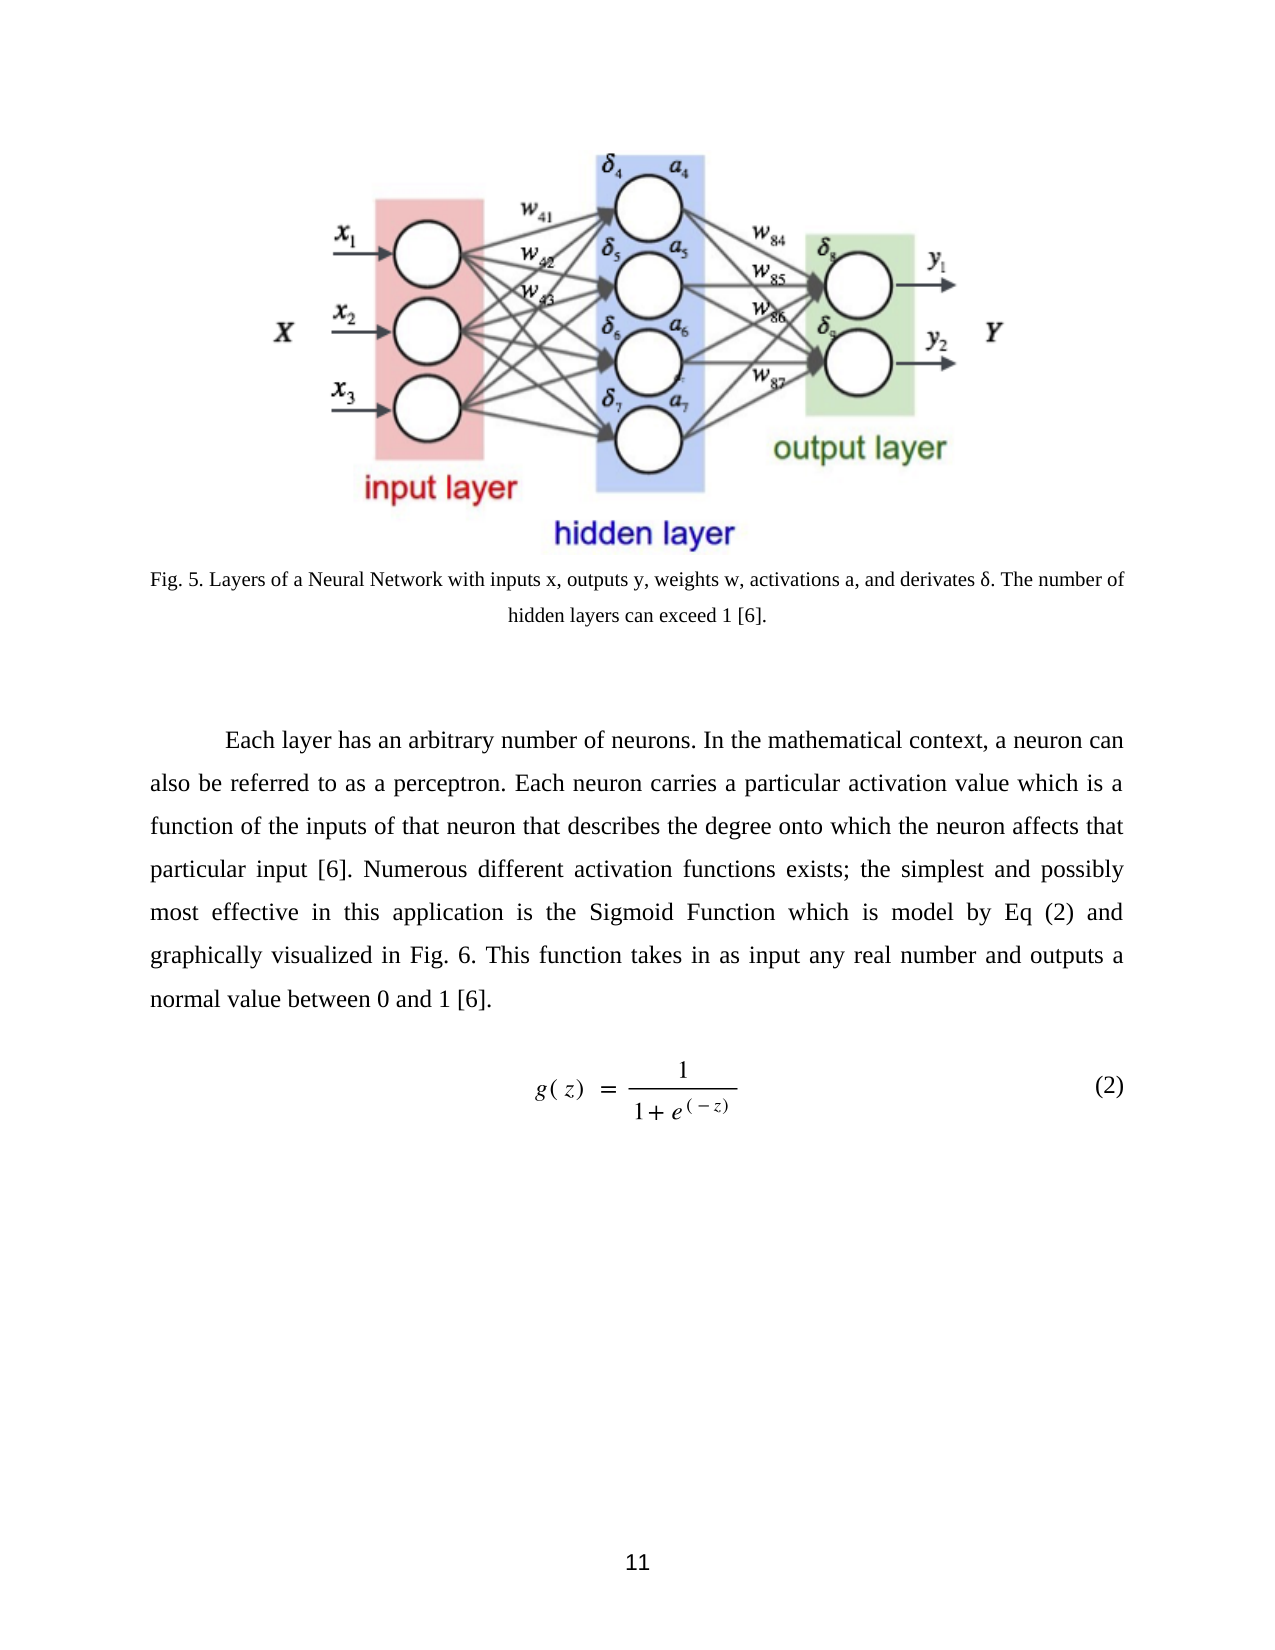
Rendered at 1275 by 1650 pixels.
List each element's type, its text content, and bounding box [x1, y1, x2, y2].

text Each layer has an arbitrary number of neurons. In the mathematical context, a neuron can also be referred to as a perceptron. Each neuron carries a particular activation value which is a function of the inputs of that neuron that describes the degree onto which the neuron affects that particular input [6]. Numerous different activation functions exists; the simplest and possibly most effective in this application is the Sigmoid Function which is model by Eq (2) and graphically visualized in Fig. 6. This function takes in as input any real number and outputs a normal value between 0 and 1 [6]. [150, 682, 1125, 1012]
text [450, 1070, 535, 1099]
picture [263, 150, 1012, 555]
text Fig. 5. Layers of a Neural Network with inputs x, outputs y, weights w, activations a, and derivates δ. The number of hidden layers can exceed 1 [6]. [150, 150, 1125, 627]
picture [535, 1061, 740, 1120]
text (2) [740, 1070, 1125, 1099]
